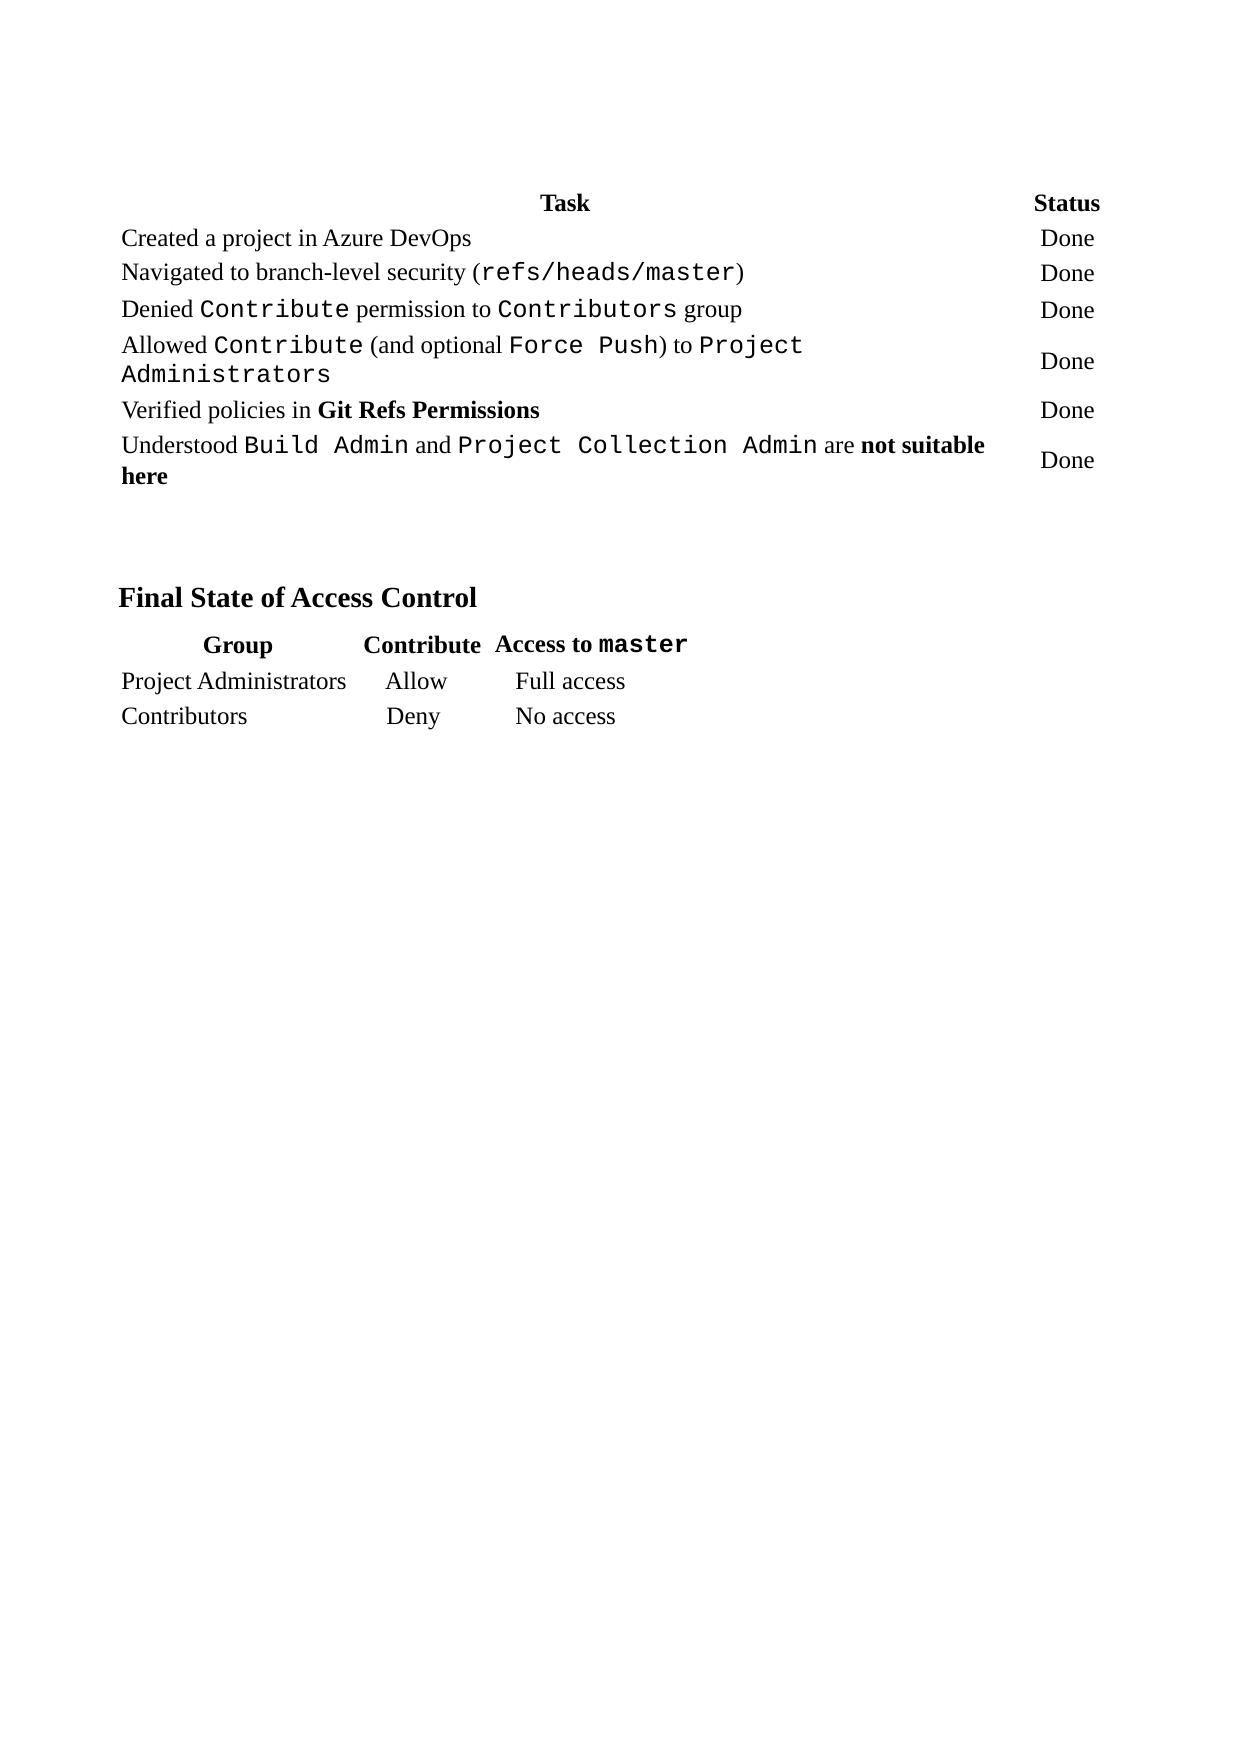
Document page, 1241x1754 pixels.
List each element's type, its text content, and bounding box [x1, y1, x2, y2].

table_cell Project Administrators [118, 663, 358, 698]
table_cell Denied Contribute permission to Contributors group [118, 291, 1012, 328]
subtitle Final State of Access Control [118, 581, 1122, 614]
table_cell ✅ Done [1012, 254, 1122, 291]
table_header Status [1012, 185, 1122, 220]
table_header Access to master [487, 627, 696, 663]
table_cell ❌ Deny [358, 698, 487, 732]
table_header Task [118, 185, 1012, 220]
table_cell ✅ Done [1012, 393, 1122, 427]
table_cell ✅ Done [1012, 328, 1122, 393]
table_cell Navigated to branch-level security (refs/heads/master) [118, 254, 1012, 291]
table_cell ✅ Allow [358, 663, 487, 698]
table_cell Created a project in Azure DevOps [118, 220, 1012, 254]
table_cell ✅ Done [1012, 220, 1122, 254]
table_cell Verified policies in Git Refs Permissions [118, 393, 1012, 427]
table_cell Understood Build Admin and Project Collection Admin are not suitable here [118, 427, 1012, 493]
table_cell ❌ No access [487, 698, 696, 732]
table_cell ✅ Done [1012, 427, 1122, 493]
table_cell ✅ Done [1012, 291, 1122, 328]
table_cell Contributors [118, 698, 358, 732]
table_header Group [118, 627, 358, 663]
table_cell ✅ Full access [487, 663, 696, 698]
table_cell Allowed Contribute (and optional Force Push) to Project Administrators [118, 328, 1012, 393]
table_header Contribute [358, 627, 487, 663]
